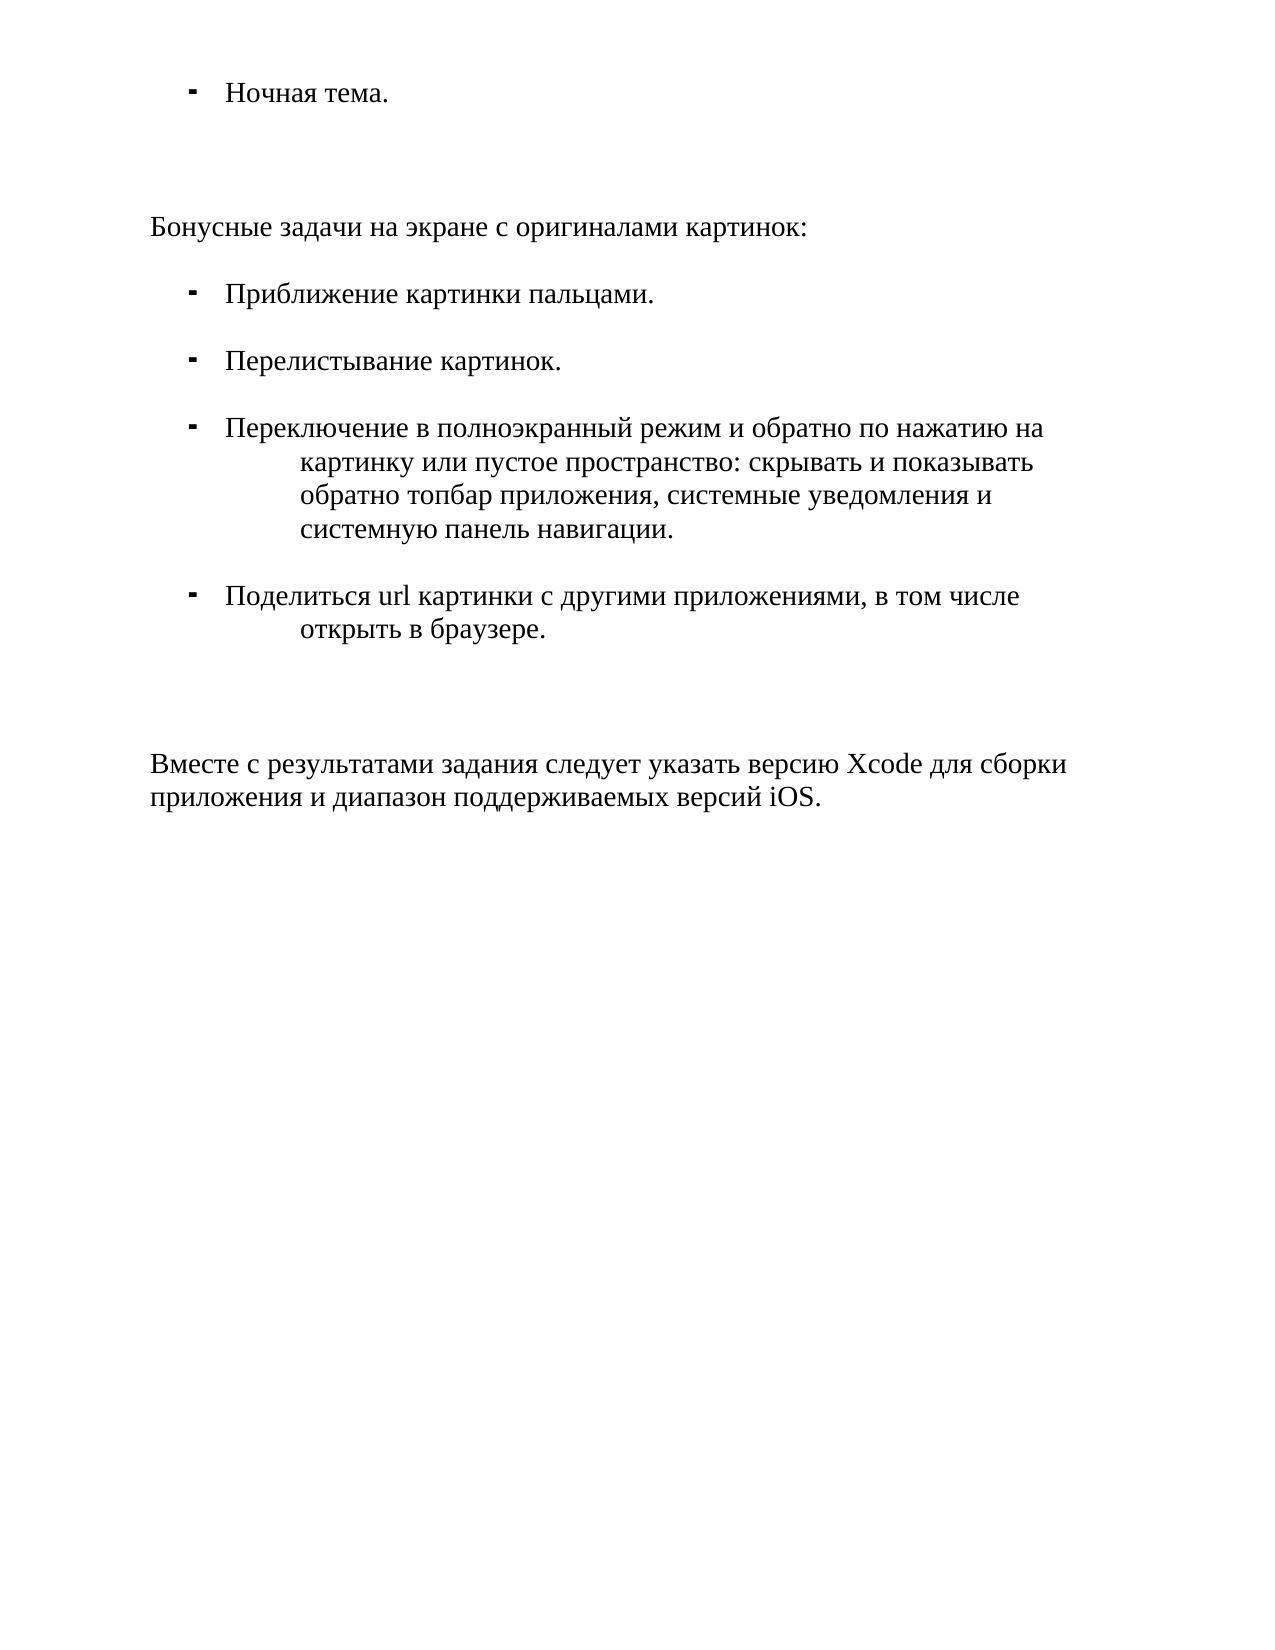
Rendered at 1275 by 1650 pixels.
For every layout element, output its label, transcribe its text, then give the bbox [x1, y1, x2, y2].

list Перелистывание картинок. [187, 343, 1125, 410]
list Поделиться url картинки с другими приложениями, в том числе открыть в браузере. [187, 578, 1125, 645]
list Ночная тема. [187, 75, 1125, 108]
text Вместе с результатами задания следует указать версию Xcode для сборки приложения и диапазон поддерживаемых версий iOS. [150, 746, 1125, 813]
list Приближение картинки пальцами. [187, 276, 1125, 343]
list Переключение в полноэкранный режим и обратно по нажатию на картинку или пустое пространство: скрывать и показывать обратно топбар приложения, системные уведомления и системную панель навигации. [187, 410, 1125, 578]
text Бонусные задачи на экране с оригиналами картинок: [150, 209, 1125, 243]
